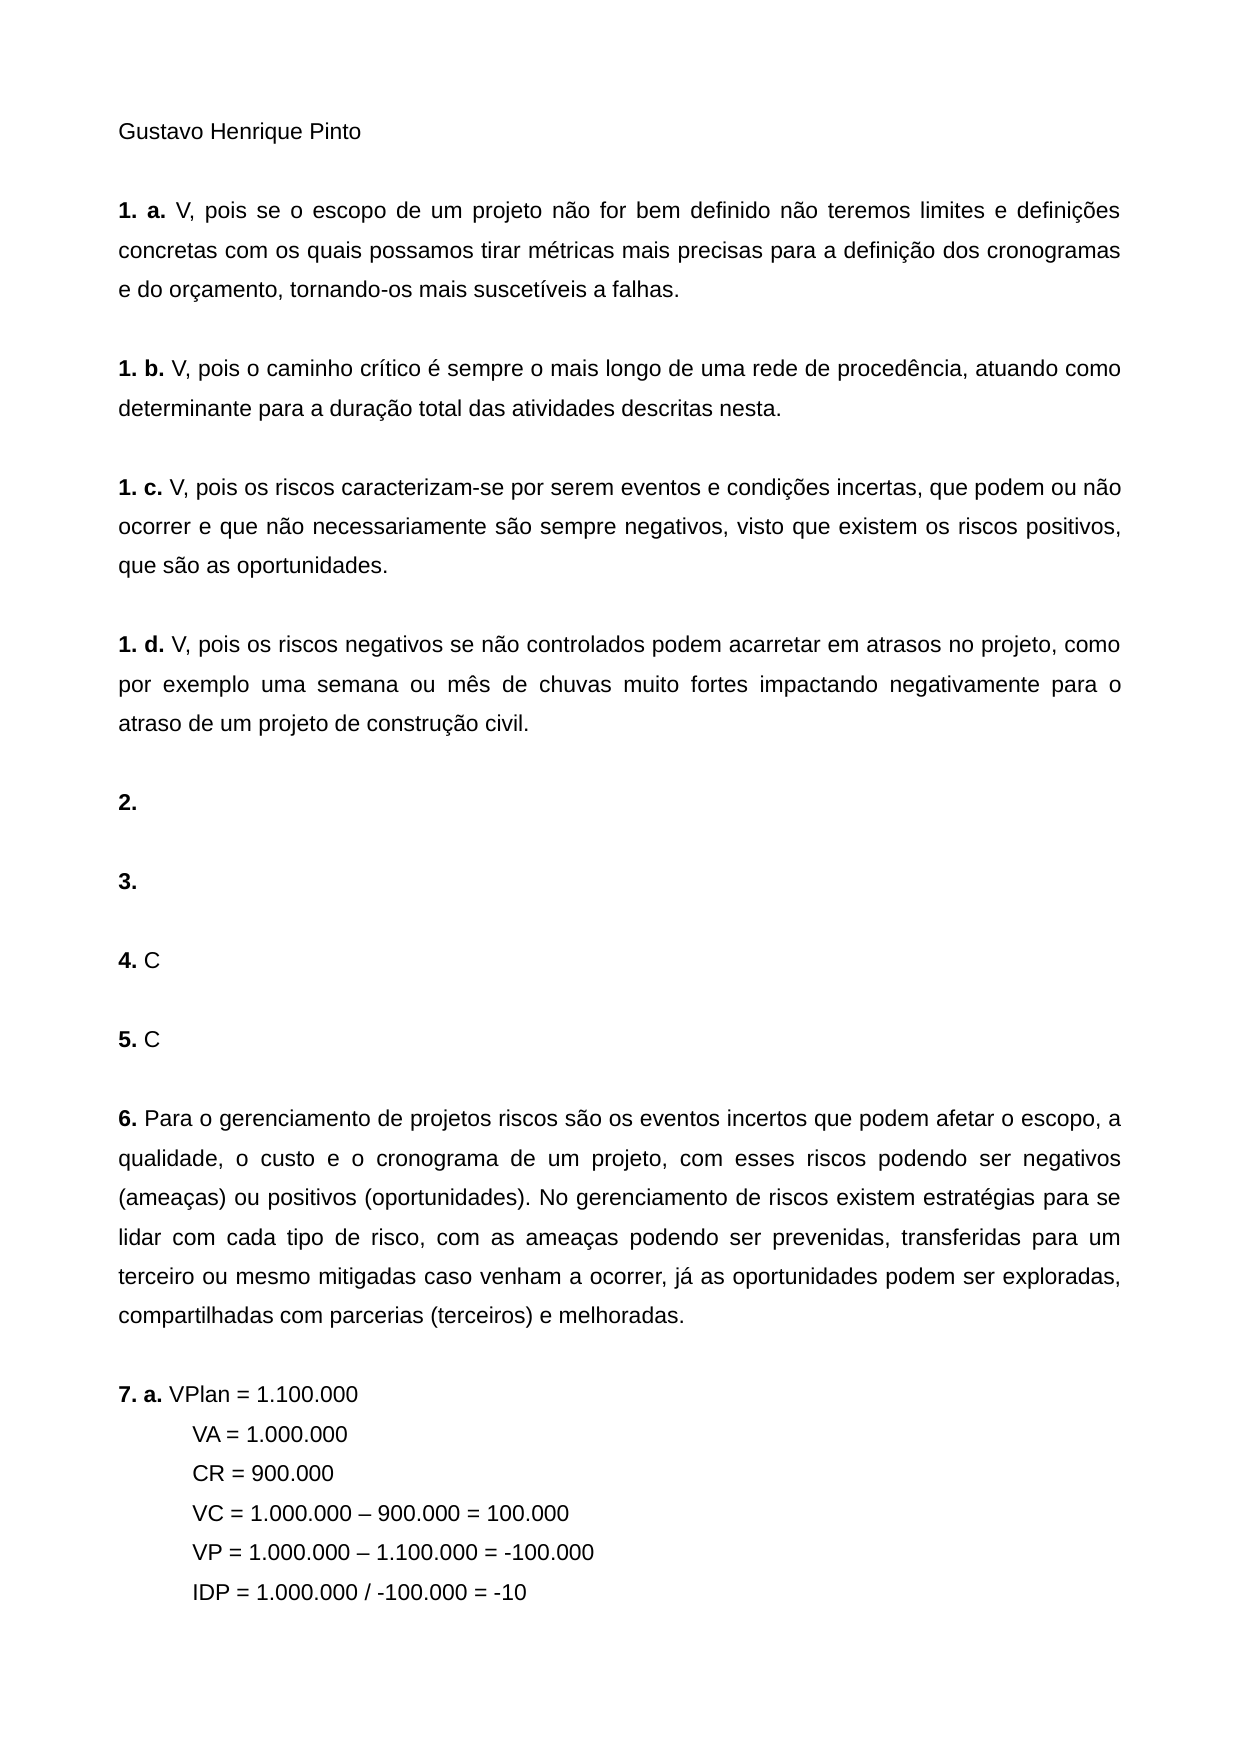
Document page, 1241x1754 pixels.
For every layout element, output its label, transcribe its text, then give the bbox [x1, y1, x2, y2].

text 7. a. VPlan = 1.100.000 [118, 1381, 1122, 1408]
text CR = 900.000 [118, 1460, 1122, 1487]
text VA = 1.000.000 [118, 1421, 1122, 1447]
text 4. C [118, 947, 1122, 973]
text 1. a. V, pois se o escopo de um projeto não for bem definido não teremos limites e definições concretas com os quais possamos tirar métricas mais precisas para a definição dos cronogramas e do orçamento, tornando-os mais suscetíveis a falhas. [118, 197, 1122, 302]
text Gustavo Henrique Pinto [118, 118, 1122, 144]
text 5. C [118, 1026, 1122, 1052]
text 1. b. V, pois o caminho crítico é sempre o mais longo de uma rede de procedência, atuando como determinante para a duração total das atividades descritas nesta. [118, 355, 1122, 421]
text 6. Para o gerenciamento de projetos riscos são os eventos incertos que podem afetar o escopo, a qualidade, o custo e o cronograma de um projeto, com esses riscos podendo ser negativos (ameaças) ou positivos (oportunidades). No gerenciamento de riscos existem estratégias para se lidar com cada tipo de risco, com as ameaças podendo ser prevenidas, transferidas para um terceiro ou mesmo mitigadas caso venham a ocorrer, já as oportunidades podem ser exploradas, compartilhadas com parcerias (terceiros) e melhoradas. [118, 1105, 1122, 1329]
text IDP = 1.000.000 / -100.000 = -10 [118, 1579, 1122, 1605]
text 1. c. V, pois os riscos caracterizam-se por serem eventos e condições incertas, que podem ou não ocorrer e que não necessariamente são sempre negativos, visto que existem os riscos positivos, que são as oportunidades. [118, 473, 1122, 579]
text VC = 1.000.000 – 900.000 = 100.000 [118, 1500, 1122, 1526]
text 1. d. V, pois os riscos negativos se não controlados podem acarretar em atrasos no projeto, como por exemplo uma semana ou mês de chuvas muito fortes impactando negativamente para o atraso de um projeto de construção civil. [118, 631, 1122, 737]
text 2. [118, 789, 1122, 816]
text 3. [118, 868, 1122, 894]
text VP = 1.000.000 – 1.100.000 = -100.000 [118, 1539, 1122, 1566]
